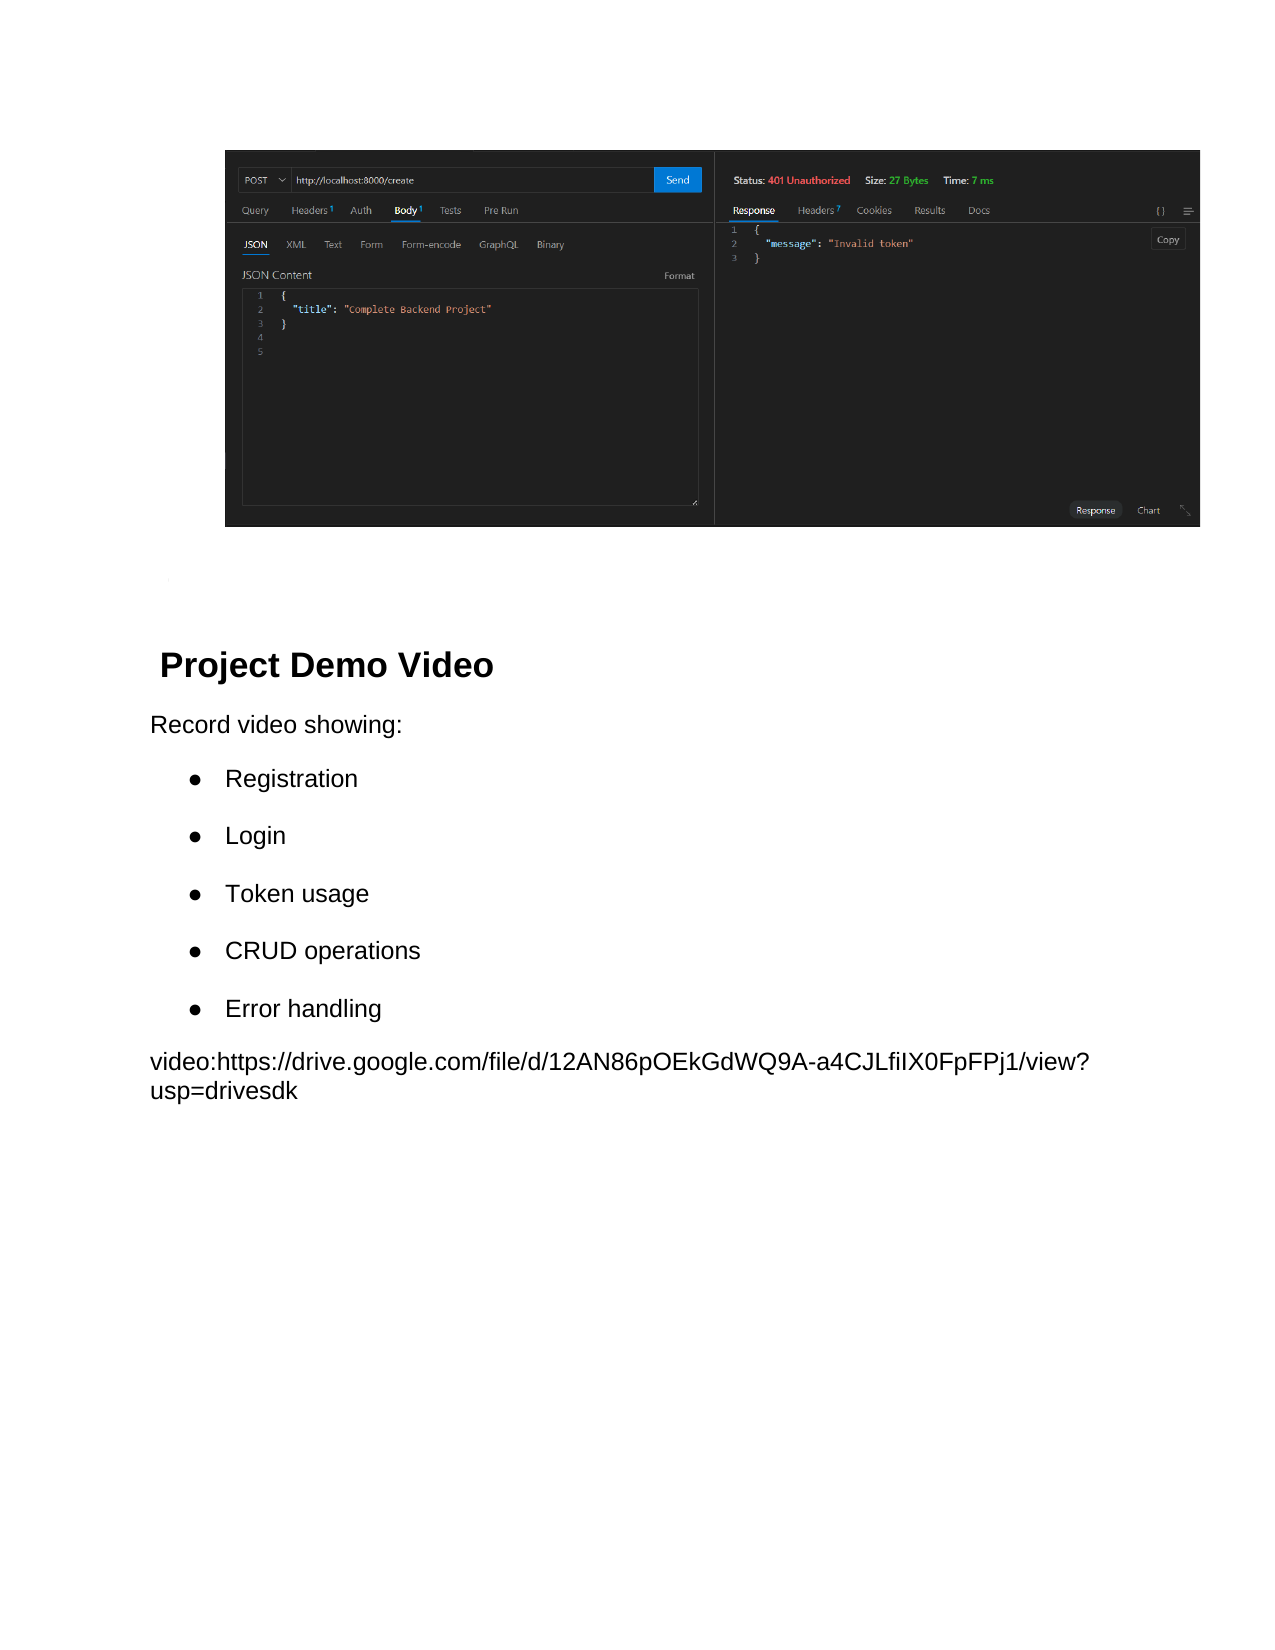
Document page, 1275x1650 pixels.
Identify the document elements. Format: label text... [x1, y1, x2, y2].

subtitle Project Demo Video [150, 644, 1125, 685]
text video:https://drive.google.com/file/d/12AN86pOEkGdWQ9A-a4CJLfiIX0FpFPj1/view?usp=drivesdk [150, 1047, 1125, 1105]
list Error handling [187, 994, 1125, 1022]
list Token usage [187, 879, 1125, 936]
text Record video showing: [150, 710, 1125, 739]
list Registration [187, 764, 1125, 821]
list CRUD operations [187, 936, 1125, 994]
picture [225, 150, 1200, 527]
list Login [187, 821, 1125, 879]
